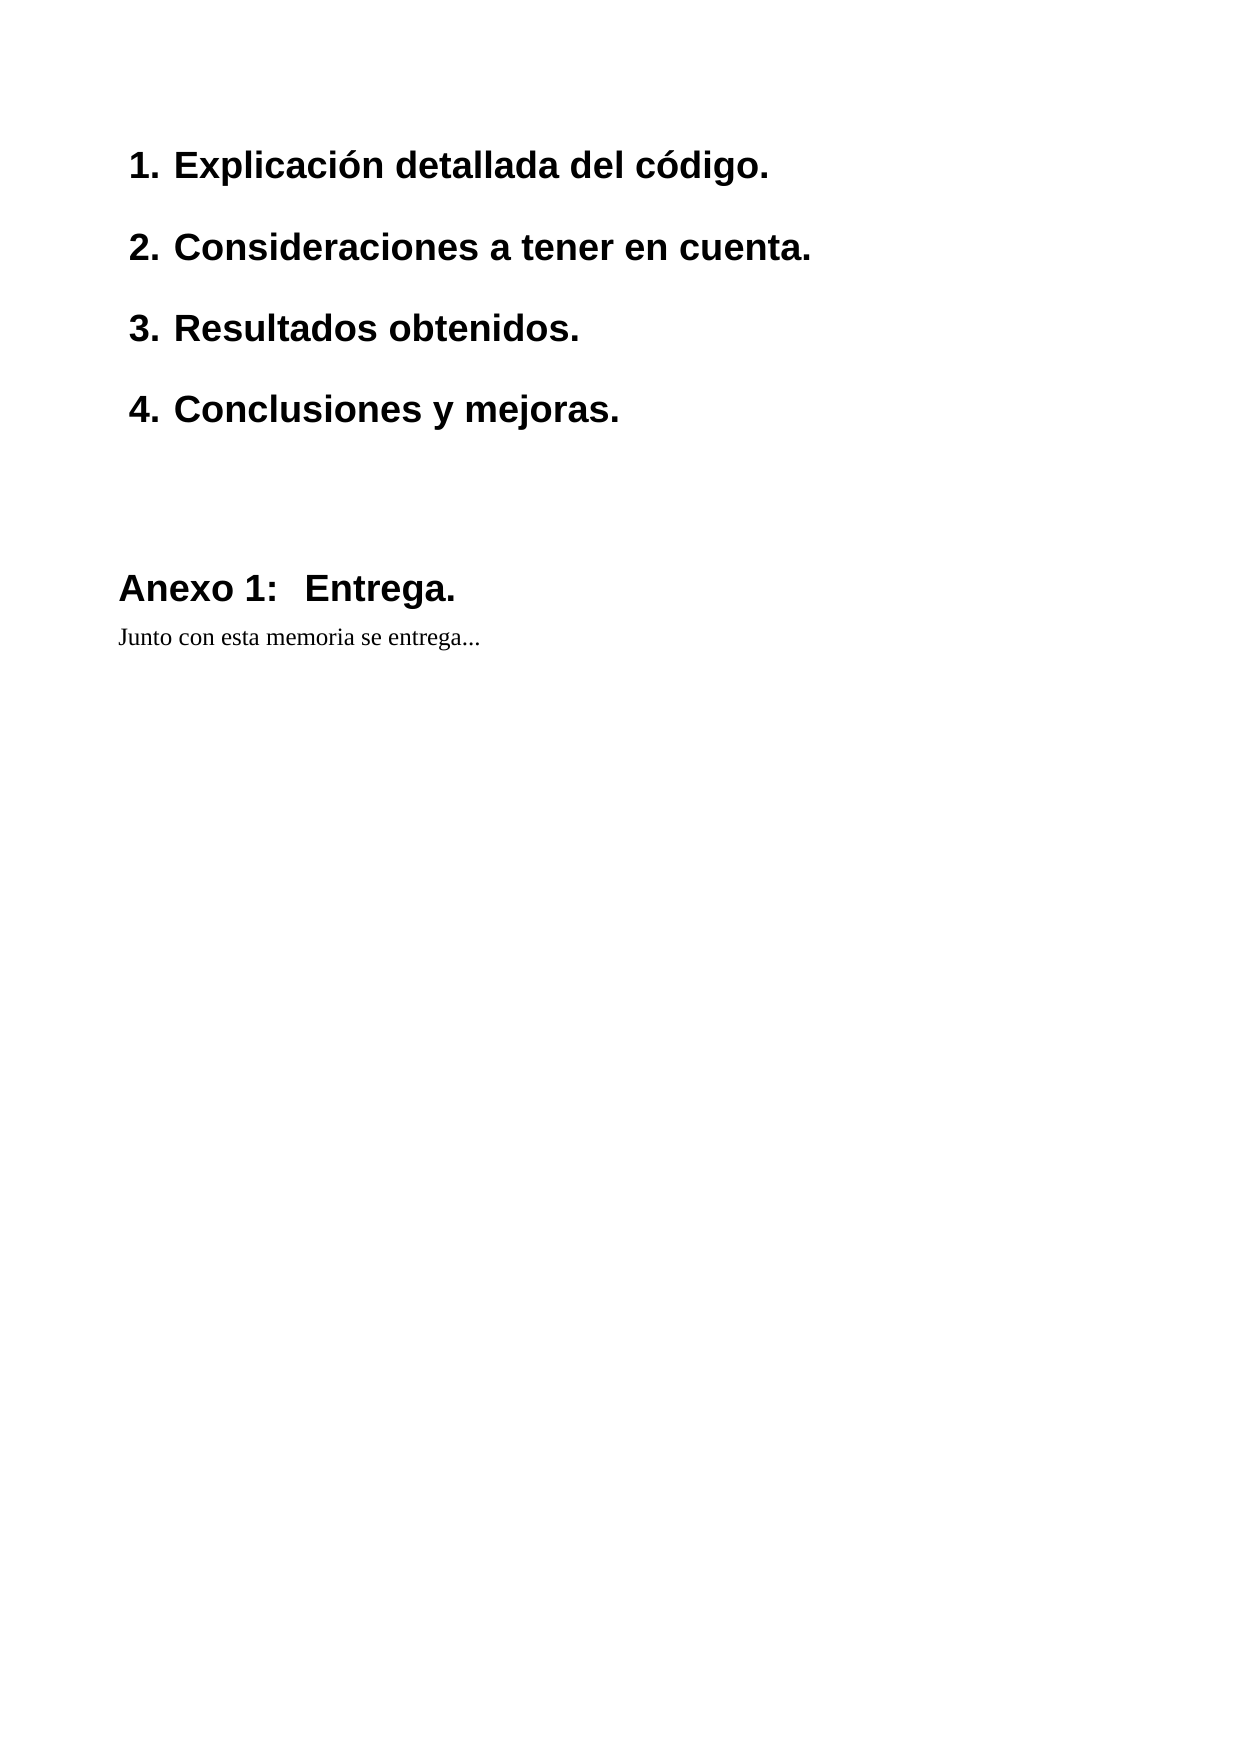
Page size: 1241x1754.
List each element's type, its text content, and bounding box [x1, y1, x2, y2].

subtitle Explicación detallada del código. [118, 143, 1122, 187]
subtitle Entrega. [118, 566, 1122, 609]
subtitle Consideraciones a tener en cuenta. [118, 224, 1122, 268]
subtitle Conclusiones y mejoras. [118, 387, 1122, 430]
text Junto con esta memoria se entrega... [118, 622, 1122, 651]
subtitle Resultados obtenidos. [118, 305, 1122, 349]
